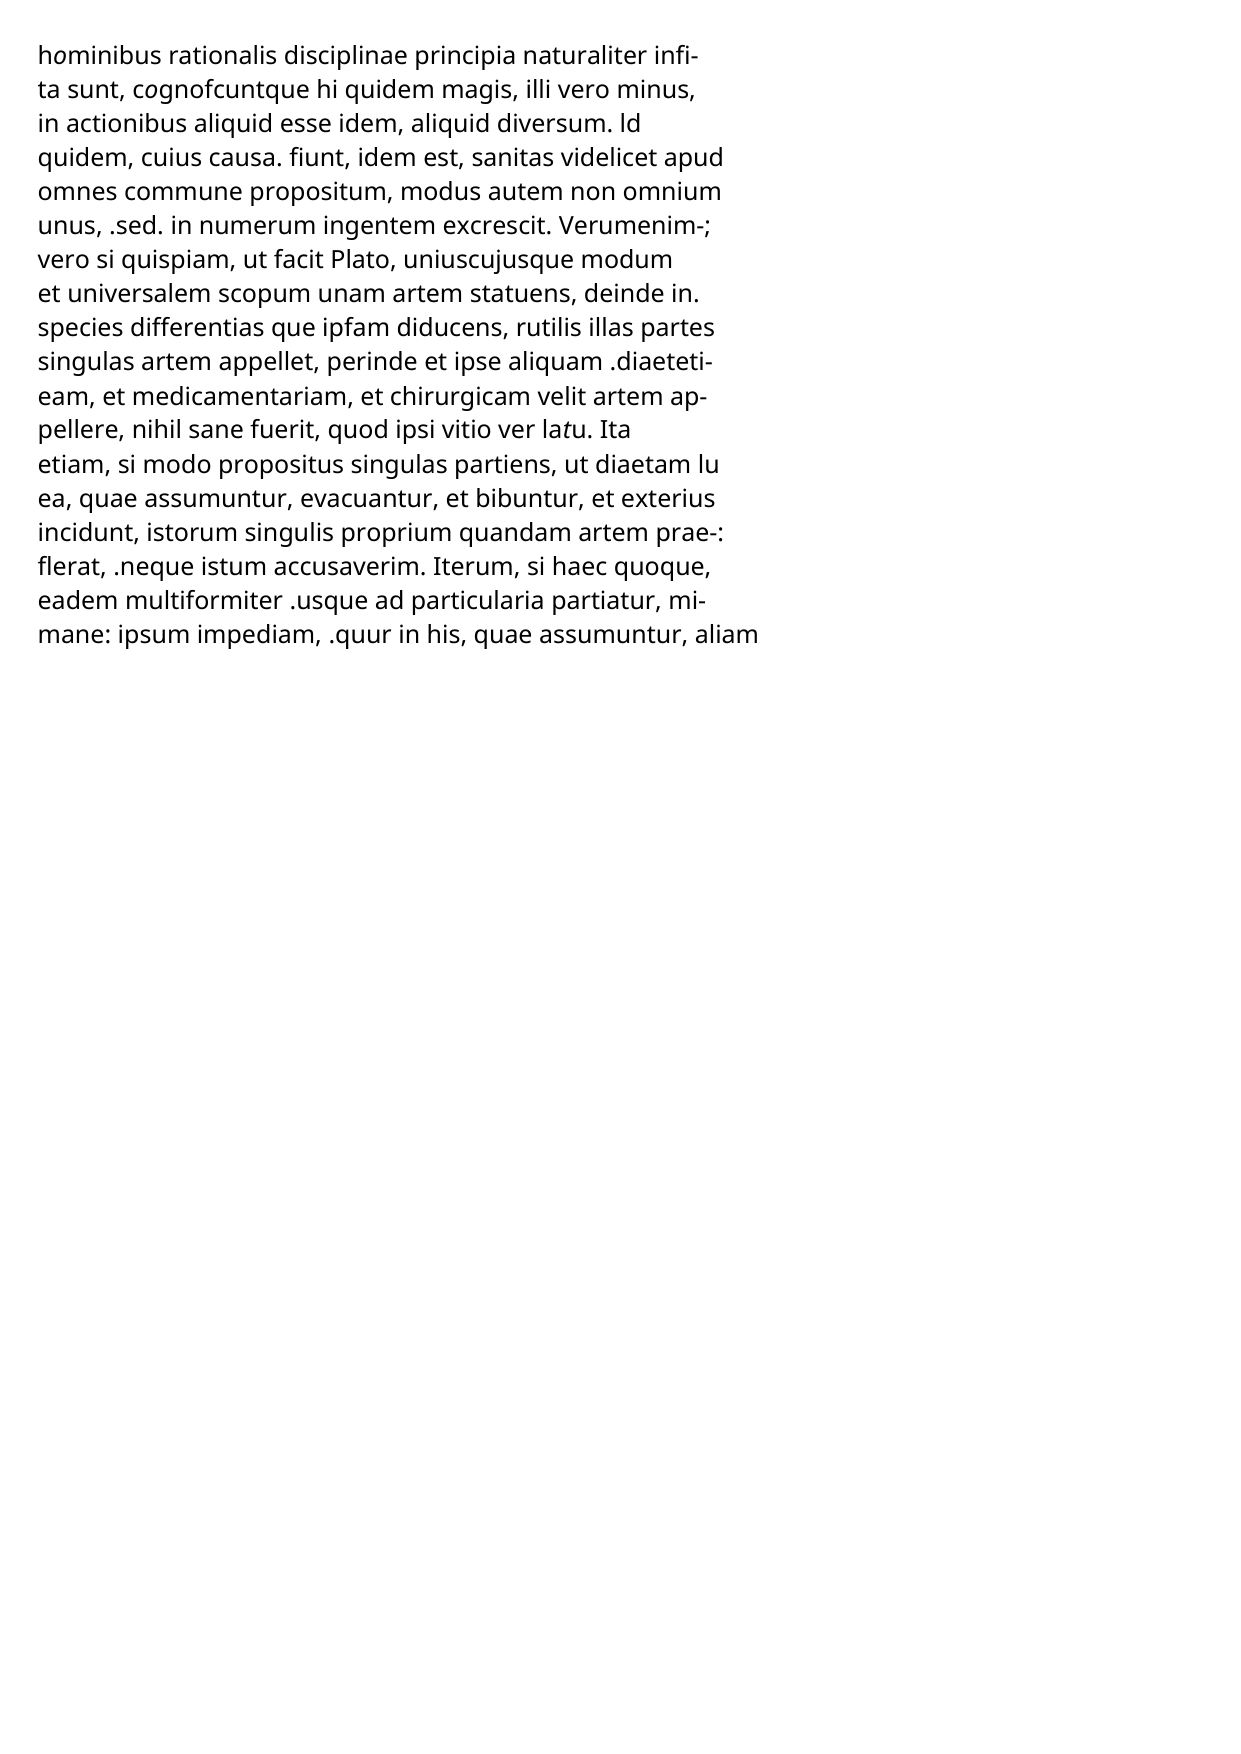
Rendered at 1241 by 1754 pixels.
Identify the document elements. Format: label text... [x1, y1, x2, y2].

text hominibus rationalis disciplinae principia naturaliter infi- ta sunt, cognofcuntque hi quidem magis, illi vero minus, in actionibus aliquid esse idem, aliquid diversum. ld quidem, cuius causa. fiunt, idem est, sanitas videlicet apud omnes commune propositum, modus autem non omnium unus, .sed. in numerum ingentem excrescit. Verumenim-; vero si quispiam, ut facit Plato, uniuscujusque modum et universalem scopum unam artem statuens, deinde in. species differentias que ipfam diducens, rutilis illas partes singulas artem appellet, perinde et ipse aliquam .diaeteti- eam, et medicamentariam, et chirurgicam velit artem ap- pellere, nihil sane fuerit, quod ipsi vitio ver latu. Ita etiam, si modo propositus singulas partiens, ut diaetam lu ea, quae assumuntur, evacuantur, et bibuntur, et exterius incidunt, istorum singulis proprium quandam artem prae-: flerat, .neque istum accusaverim. Iterum, si haec quoque, eadem multiformiter .usque ad particularia partiatur, mi- mane: ipsum impediam, .quur in his, quae assumuntur, aliam [37, 37, 1203, 651]
